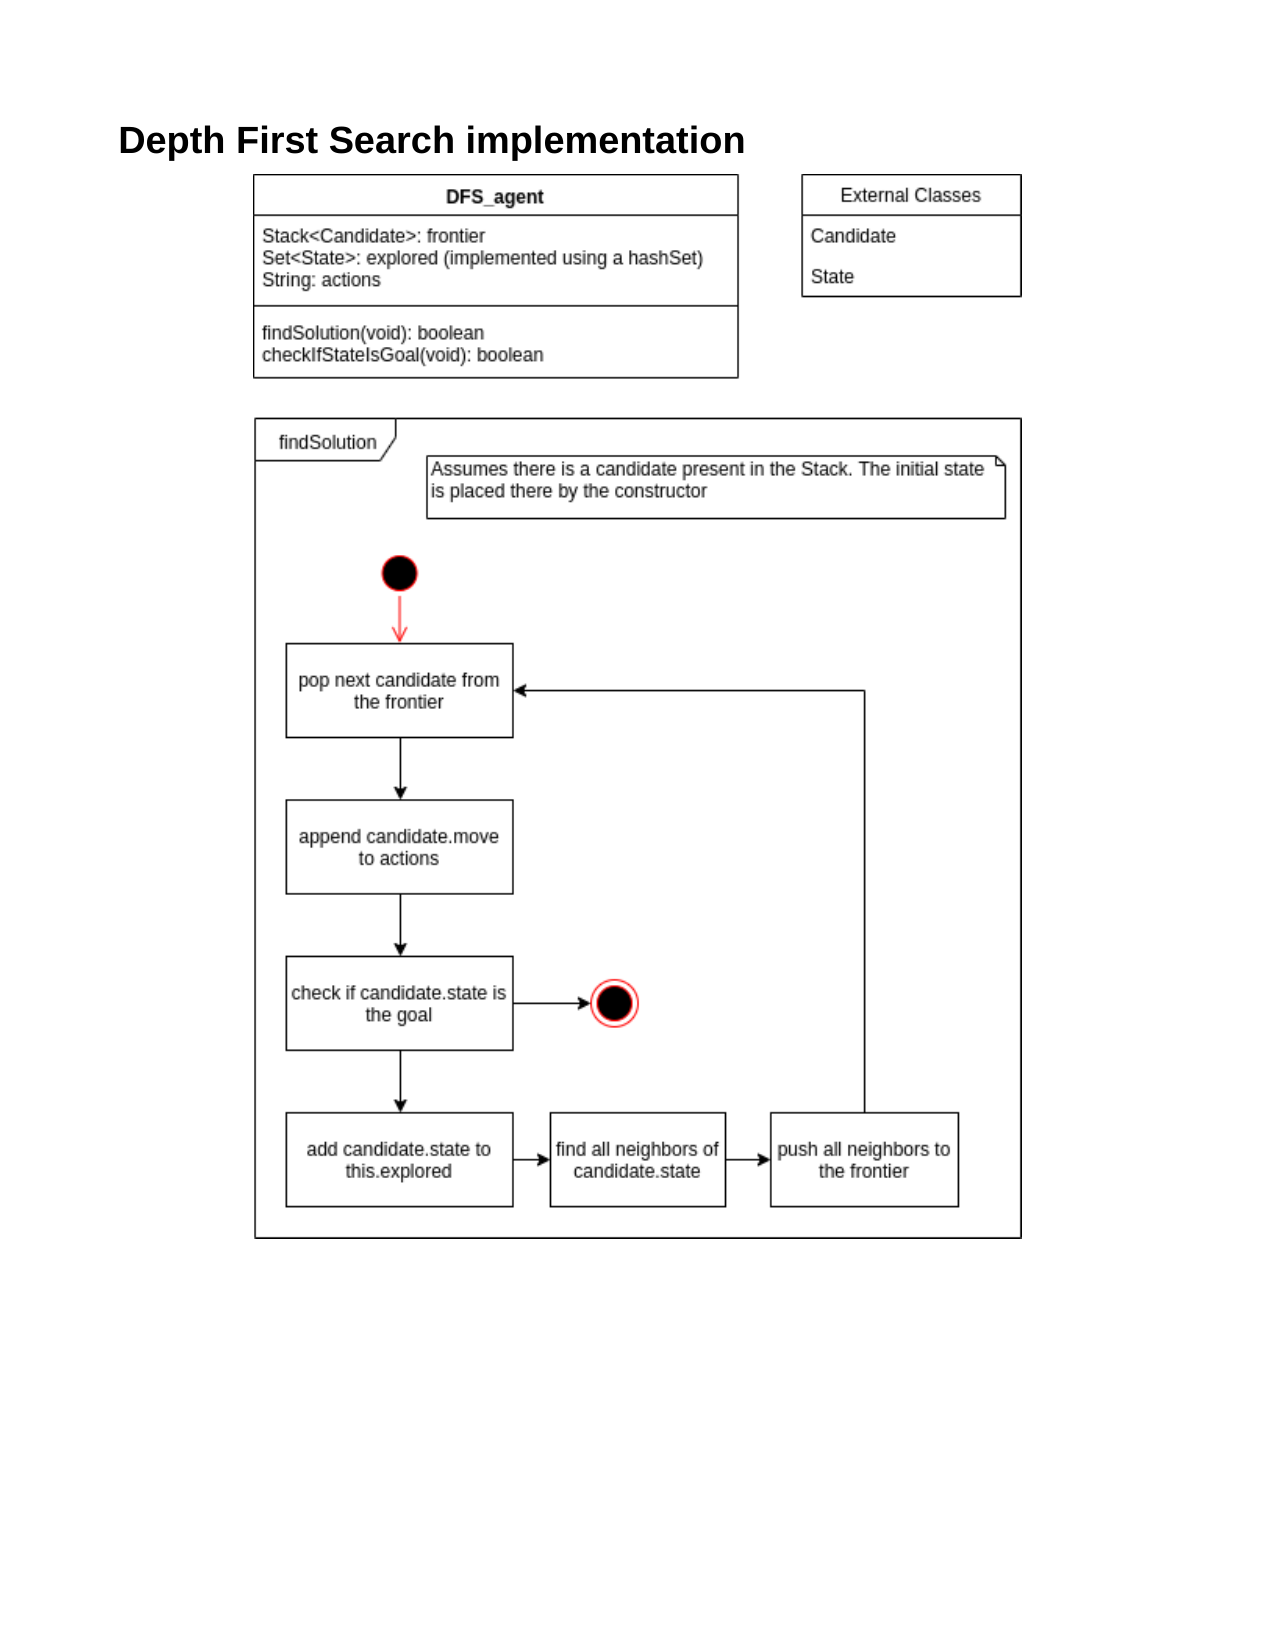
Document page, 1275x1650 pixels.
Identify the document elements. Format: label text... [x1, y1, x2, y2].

subtitle Depth First Search implementation [118, 118, 1157, 162]
picture [253, 174, 1022, 1239]
